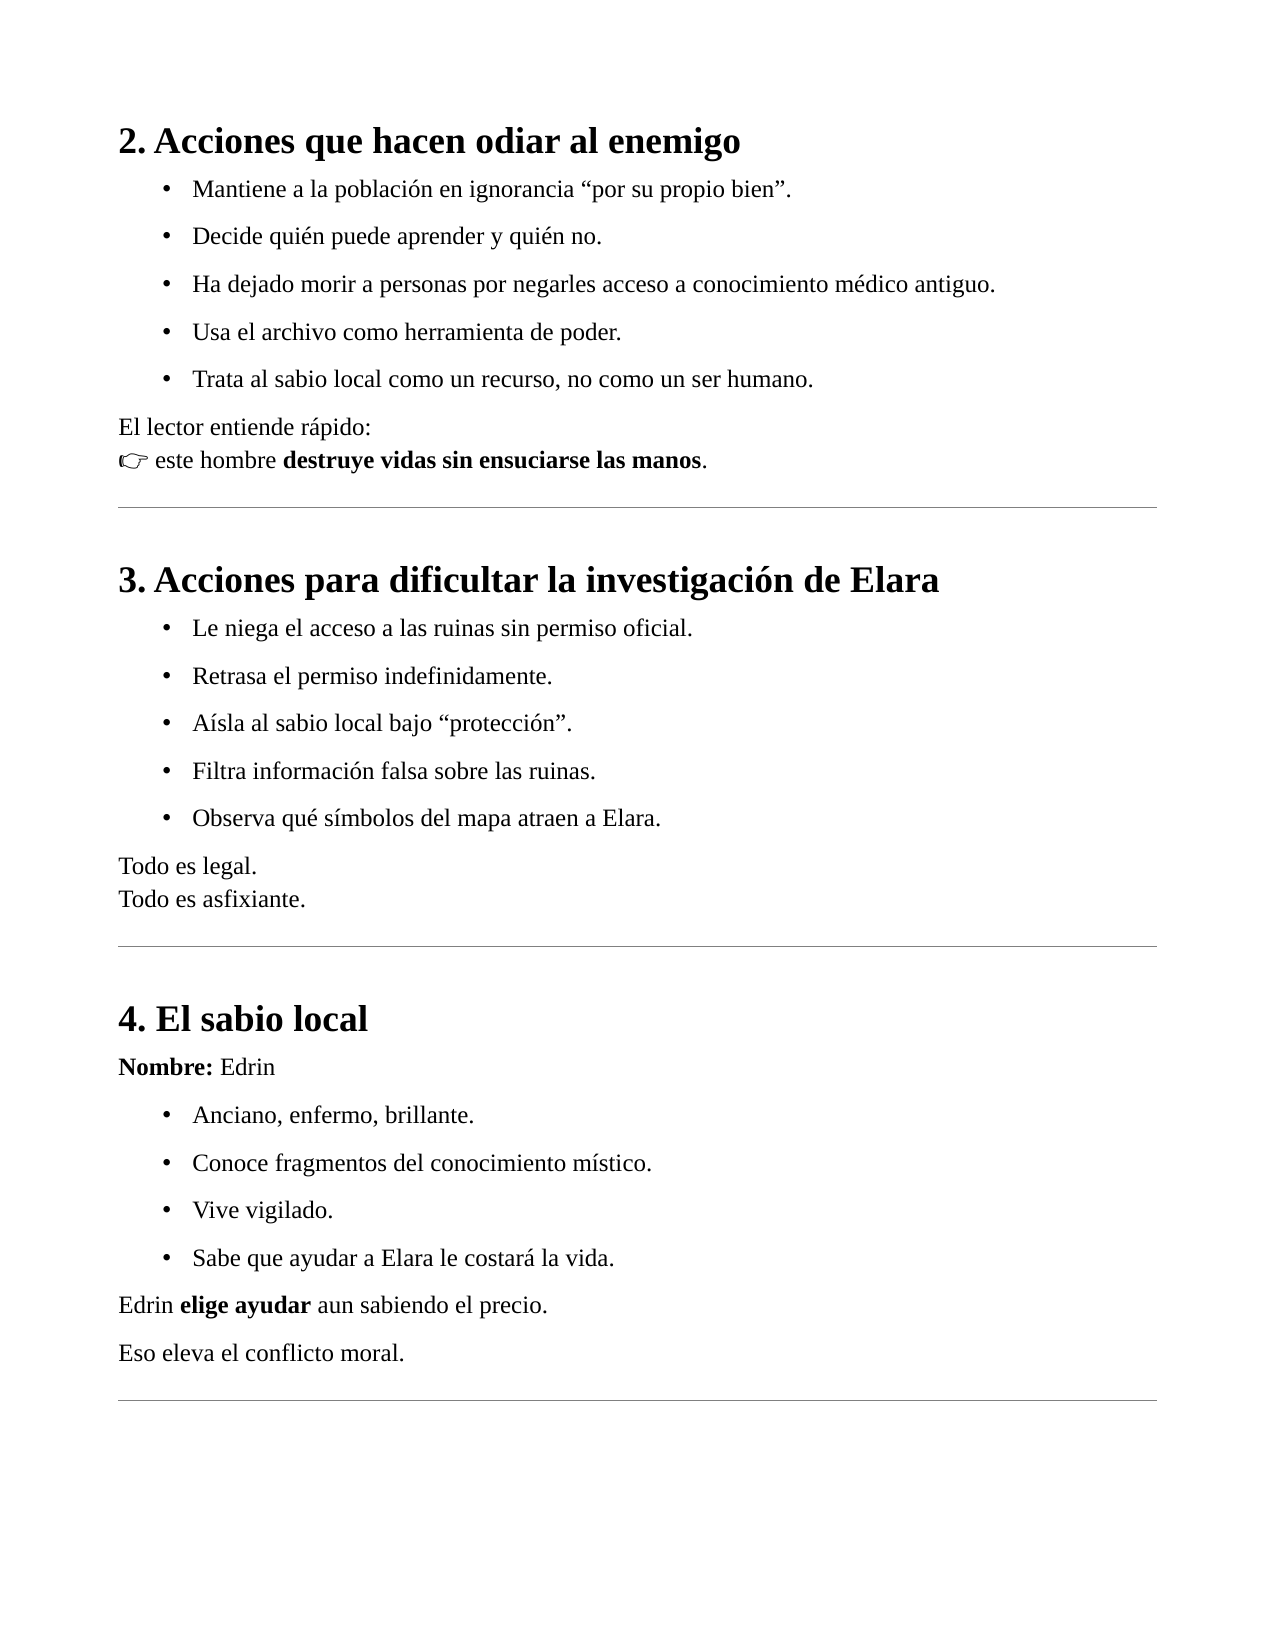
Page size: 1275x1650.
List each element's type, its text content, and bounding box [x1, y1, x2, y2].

text El lector entiende rápido: 👉 este hombre destruye vidas sin ensuciarse las manos. [118, 412, 1157, 473]
list Vive vigilado. [162, 1195, 1157, 1224]
text Nombre: Edrin [118, 1052, 1157, 1081]
list Retrasa el permiso indefinidamente. [162, 661, 1157, 689]
list Observa qué símbolos del mapa atraen a Elara. [162, 803, 1157, 832]
list Ha dejado morir a personas por negarles acceso a conocimiento médico antiguo. [162, 269, 1157, 298]
list Filtra información falsa sobre las ruinas. [162, 756, 1157, 785]
subtitle 4. El sabio local [118, 997, 1157, 1040]
text Eso eleva el conflicto moral. [118, 1338, 1157, 1367]
list Usa el archivo como herramienta de poder. [162, 317, 1157, 345]
text Todo es legal. Todo es asfixiante. [118, 851, 1157, 913]
list Aísla al sabio local bajo “protección”. [162, 708, 1157, 737]
list Le niega el acceso a las ruinas sin permiso oficial. [162, 613, 1157, 642]
list Sabe que ayudar a Elara le costará la vida. [162, 1243, 1157, 1272]
list Anciano, enfermo, brillante. [162, 1100, 1157, 1129]
list Mantiene a la población en ignorancia “por su propio bien”. [162, 174, 1157, 202]
subtitle 2. Acciones que hacen odiar al enemigo [118, 118, 1157, 161]
text Edrin elige ayudar aun sabiendo el precio. [118, 1291, 1157, 1319]
list Conoce fragmentos del conocimiento místico. [162, 1148, 1157, 1176]
list Decide quién puede aprender y quién no. [162, 221, 1157, 250]
list Trata al sabio local como un recurso, no como un ser humano. [162, 364, 1157, 393]
subtitle 3. Acciones para dificultar la investigación de Elara [118, 557, 1157, 601]
